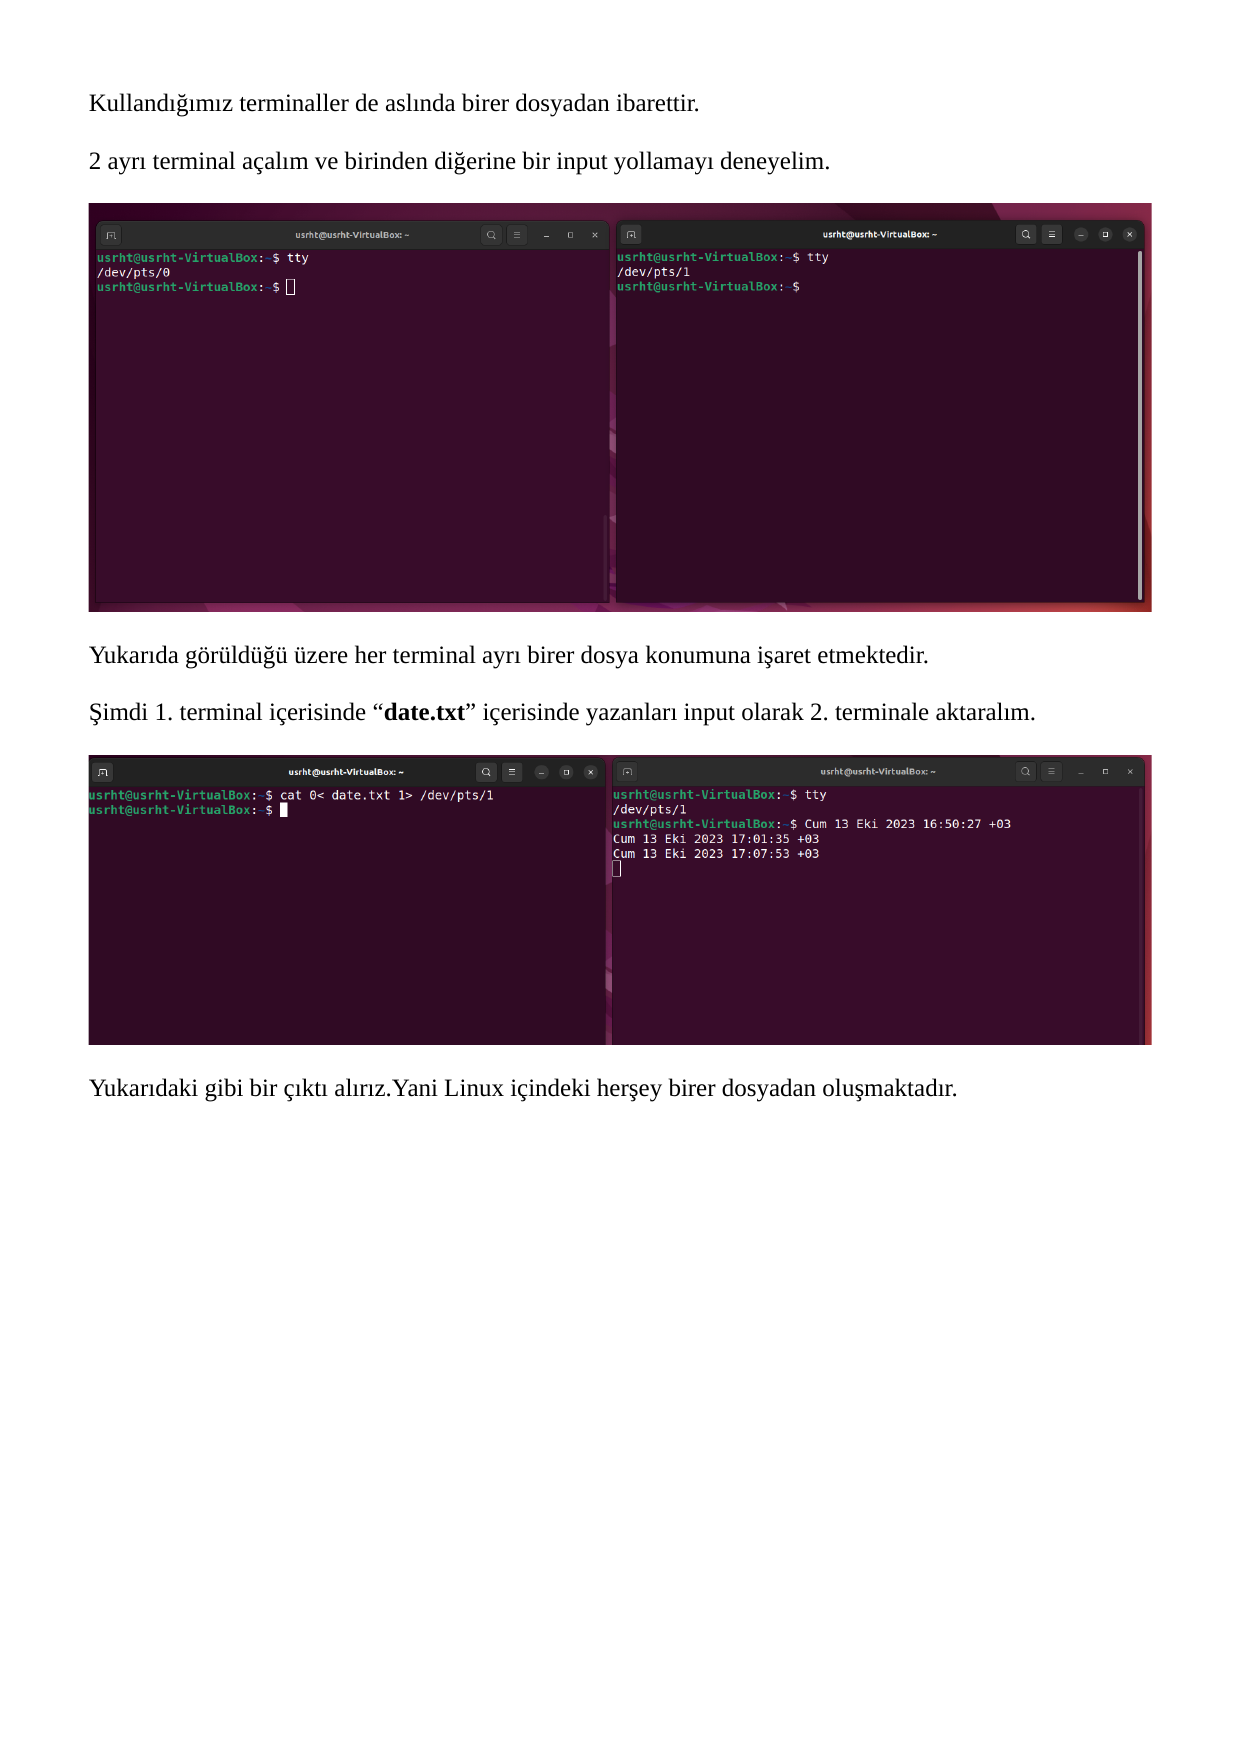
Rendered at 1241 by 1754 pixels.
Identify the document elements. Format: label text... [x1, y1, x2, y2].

text Şimdi 1. terminal içerisinde “date.txt” içerisinde yazanları input olarak 2. terminale aktaralım. [88, 697, 1152, 726]
text 2 ayrı terminal açalım ve birinden diğerine bir input yollamayı deneyelim. [88, 146, 1152, 175]
picture [88, 203, 1152, 612]
picture [88, 755, 1152, 1045]
text Yukarıdaki gibi bir çıktı alırız.Yani Linux içindeki herşey birer dosyadan oluşmaktadır. [88, 1073, 1152, 1102]
text Kullandığımız terminaller de aslında birer dosyadan ibarettir. [88, 88, 1152, 117]
text Yukarıda görüldüğü üzere her terminal ayrı birer dosya konumuna işaret etmektedir. [88, 640, 1152, 669]
